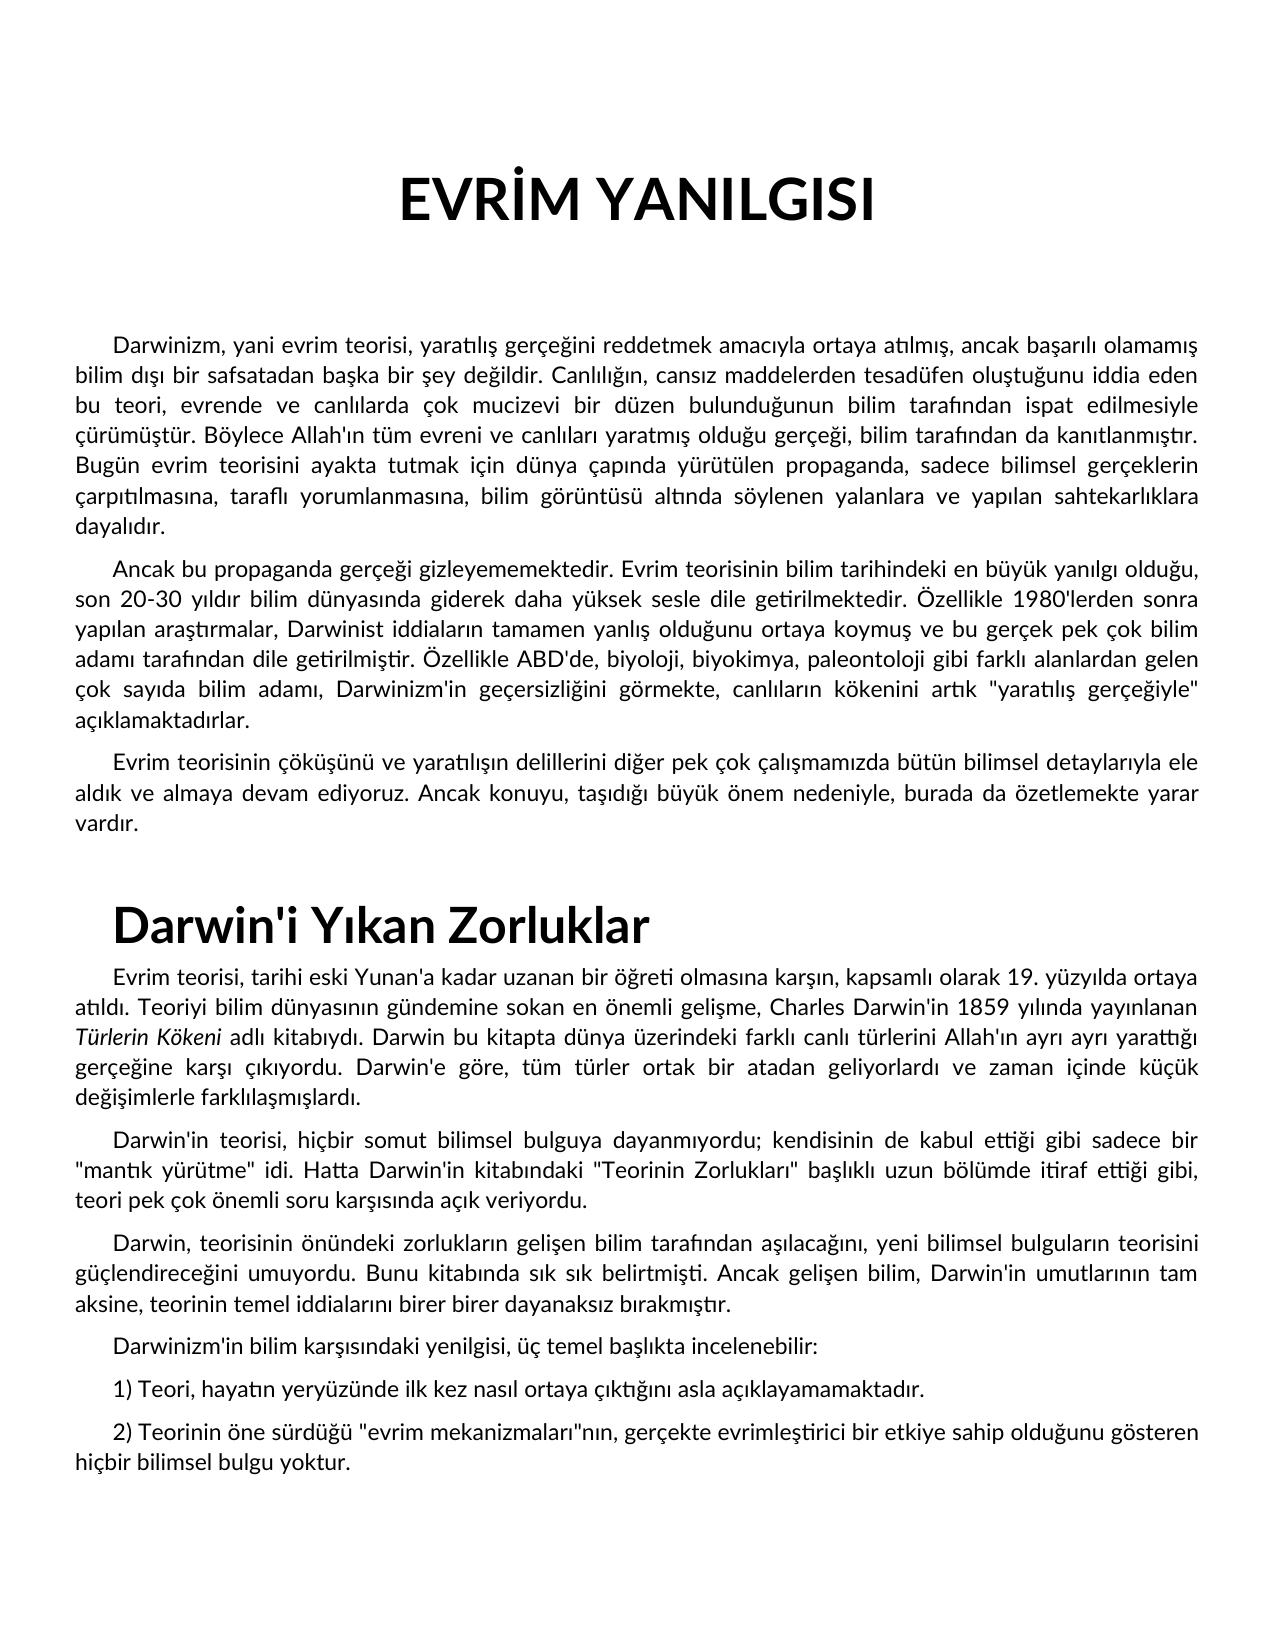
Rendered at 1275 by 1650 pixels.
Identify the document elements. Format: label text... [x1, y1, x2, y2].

text Darwin, teorisinin önündeki zorlukların gelişen bilim tarafından aşılacağını, yeni bilimsel bulguların teorisini güçlendireceğini umuyordu. Bunu kitabında sık sık belirtmişti. Ancak gelişen bilim, Darwin'in umutlarının tam aksine, teorinin temel iddialarını birer birer dayanaksız bırakmıştır. [75, 1229, 1200, 1317]
subtitle EVRİM YANILGISI [75, 162, 1200, 232]
text 2) Teorinin öne sürdüğü "evrim mekanizmaları"nın, gerçekte evrimleştirici bir etkiye sahip olduğunu gösteren hiçbir bilimsel bulgu yoktur. [75, 1417, 1200, 1475]
subtitle Darwin'i Yıkan Zorluklar [112, 894, 1200, 954]
text 1) Teori, hayatın yeryüzünde ilk kez nasıl ortaya çıktığını asla açıklayamamaktadır. [75, 1375, 1200, 1402]
text Darwin'in teorisi, hiçbir somut bilimsel bulguya dayanmıyordu; kendisinin de kabul ettiği gibi sadece bir "mantık yürütme" idi. Hatta Darwin'in kitabındaki "Teorinin Zorlukları" başlıklı uzun bölümde itiraf ettiği gibi, teori pek çok önemli soru karşısında açık veriyordu. [75, 1126, 1200, 1214]
text Ancak bu propaganda gerçeği gizleyememektedir. Evrim teorisinin bilim tarihindeki en büyük yanılgı olduğu, son 20-30 yıldır bilim dünyasında giderek daha yüksek sesle dile getirilmektedir. Özellikle 1980'lerden sonra yapılan araştırmalar, Darwinist iddiaların tamamen yanlış olduğunu ortaya koymuş ve bu gerçek pek çok bilim adamı tarafından dile getirilmiştir. Özellikle ABD'de, biyoloji, biyokimya, paleontoloji gibi farklı alanlardan gelen çok sayıda bilim adamı, Darwinizm'in geçersizliğini görmekte, canlıların kökenini artık "yaratılış gerçeğiyle" açıklamaktadırlar. [75, 554, 1200, 733]
text Darwinizm'in bilim karşısındaki yenilgisi, üç temel başlıkta incelenebilir: [75, 1332, 1200, 1359]
text Evrim teorisinin çöküşünü ve yaratılışın delillerini diğer pek çok çalışmamızda bütün bilimsel detaylarıyla ele aldık ve almaya devam ediyoruz. Ancak konuyu, taşıdığı büyük önem nedeniyle, burada da özetlemekte yarar vardır. [75, 748, 1200, 836]
text Evrim teorisi, tarihi eski Yunan'a kadar uzanan bir öğreti olmasına karşın, kapsamlı olarak 19. yüzyılda ortaya atıldı. Teoriyi bilim dünyasının gündemine sokan en önemli gelişme, Charles Darwin'in 1859 yılında yayınlanan Türlerin Kökeni adlı kitabıydı. Darwin bu kitapta dünya üzerindeki farklı canlı türlerini Allah'ın ayrı ayrı yarattığı gerçeğine karşı çıkıyordu. Darwin'e göre, tüm türler ortak bir atadan geliyorlardı ve zaman içinde küçük değişimlerle farklılaşmışlardı. [75, 962, 1200, 1111]
text Darwinizm, yani evrim teorisi, yaratılış gerçeğini reddetmek amacıyla ortaya atılmış, ancak başarılı olamamış bilim dışı bir safsatadan başka bir şey değildir. Canlılığın, cansız maddelerden tesadüfen oluştuğunu iddia eden bu teori, evrende ve canlılarda çok mucizevi bir düzen bulunduğunun bilim tarafından ispat edilmesiyle çürümüştür. Böylece Allah'ın tüm evreni ve canlıları yaratmış olduğu gerçeği, bilim tarafından da kanıtlanmıştır. Bugün evrim teorisini ayakta tutmak için dünya çapında yürütülen propaganda, sadece bilimsel gerçeklerin çarpıtılmasına, taraflı yorumlanmasına, bilim görüntüsü altında söylenen yalanlara ve yapılan sahtekarlıklara dayalıdır. [75, 330, 1200, 539]
